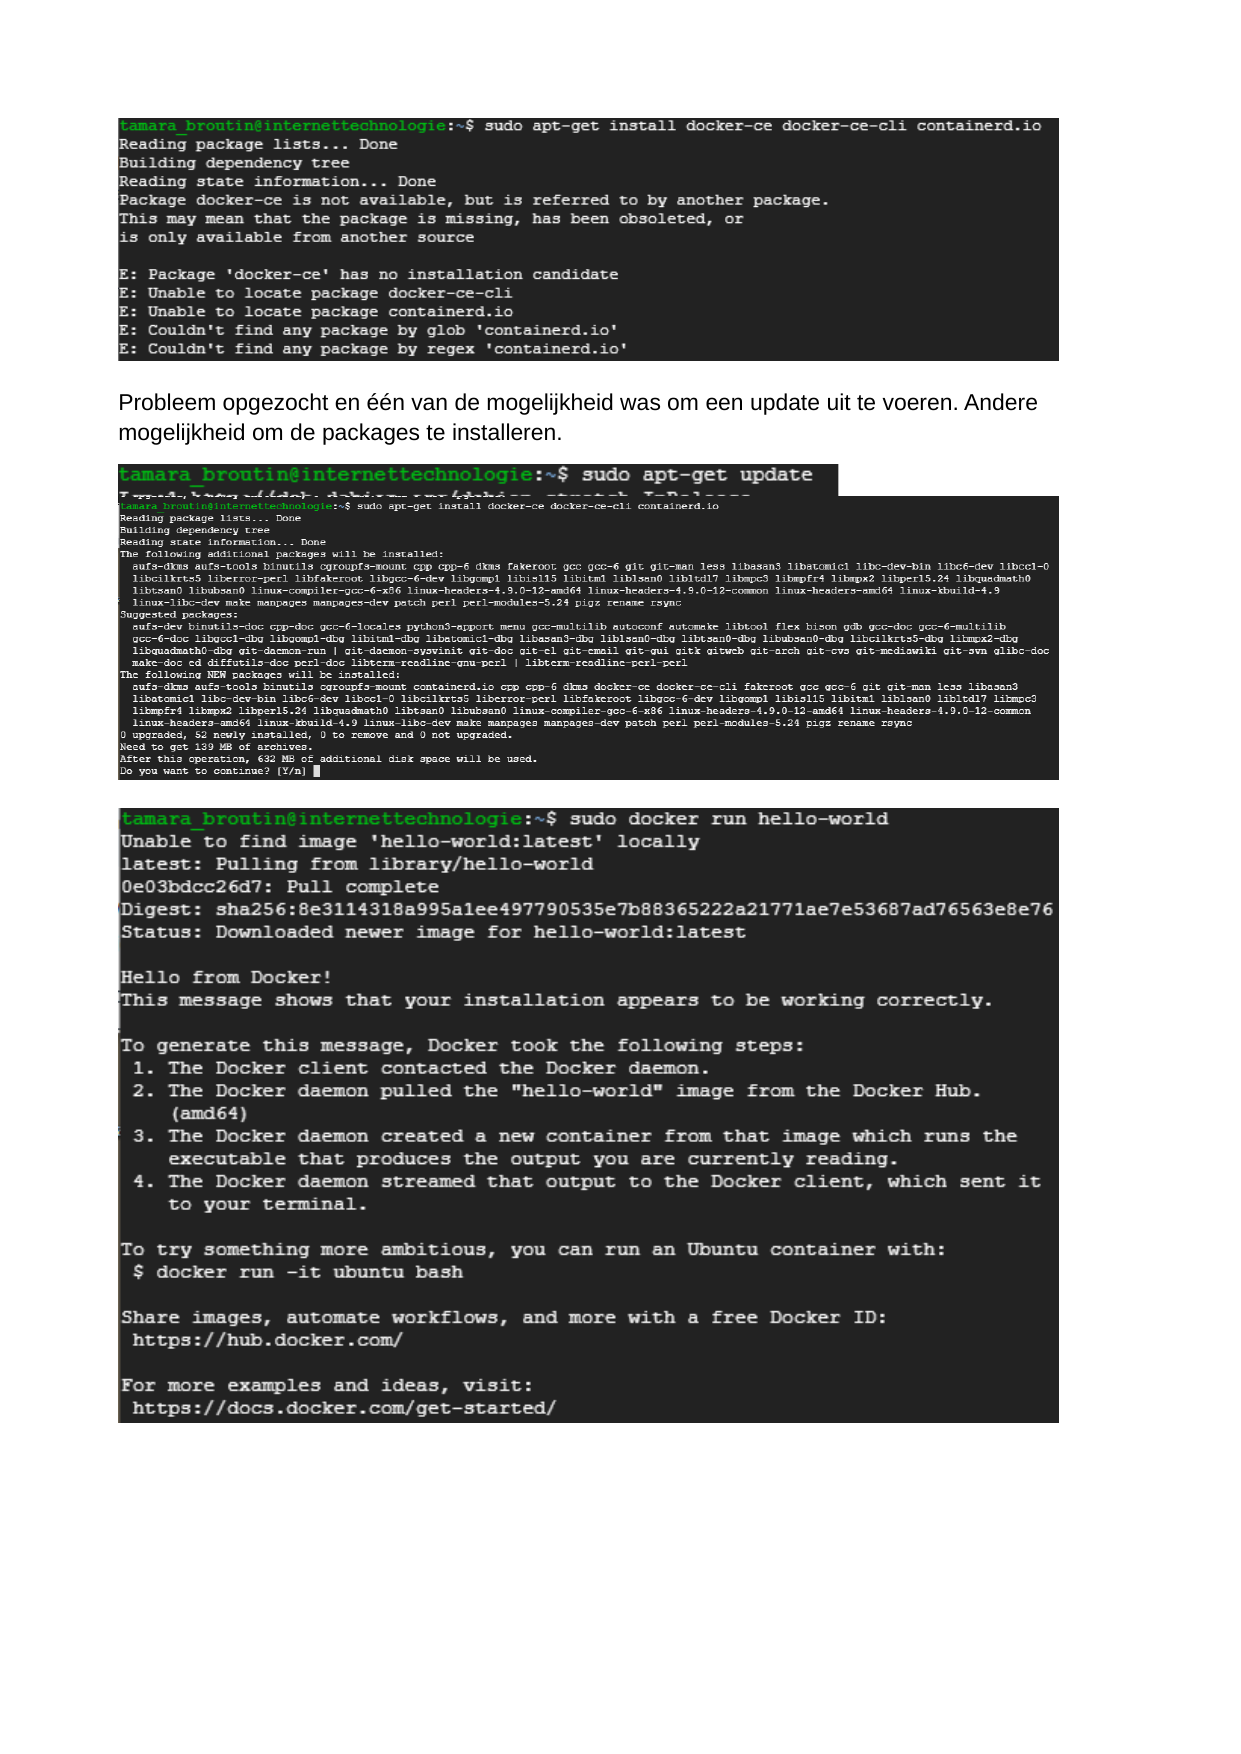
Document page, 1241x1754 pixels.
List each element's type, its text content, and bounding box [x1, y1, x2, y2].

text Probleem opgezocht en één van de mogelijkheid was om een update uit te voeren. Andere mogelijkheid om de packages te installeren. [118, 389, 1122, 446]
picture [118, 464, 1059, 780]
picture [118, 118, 1059, 361]
picture [118, 808, 1059, 1423]
